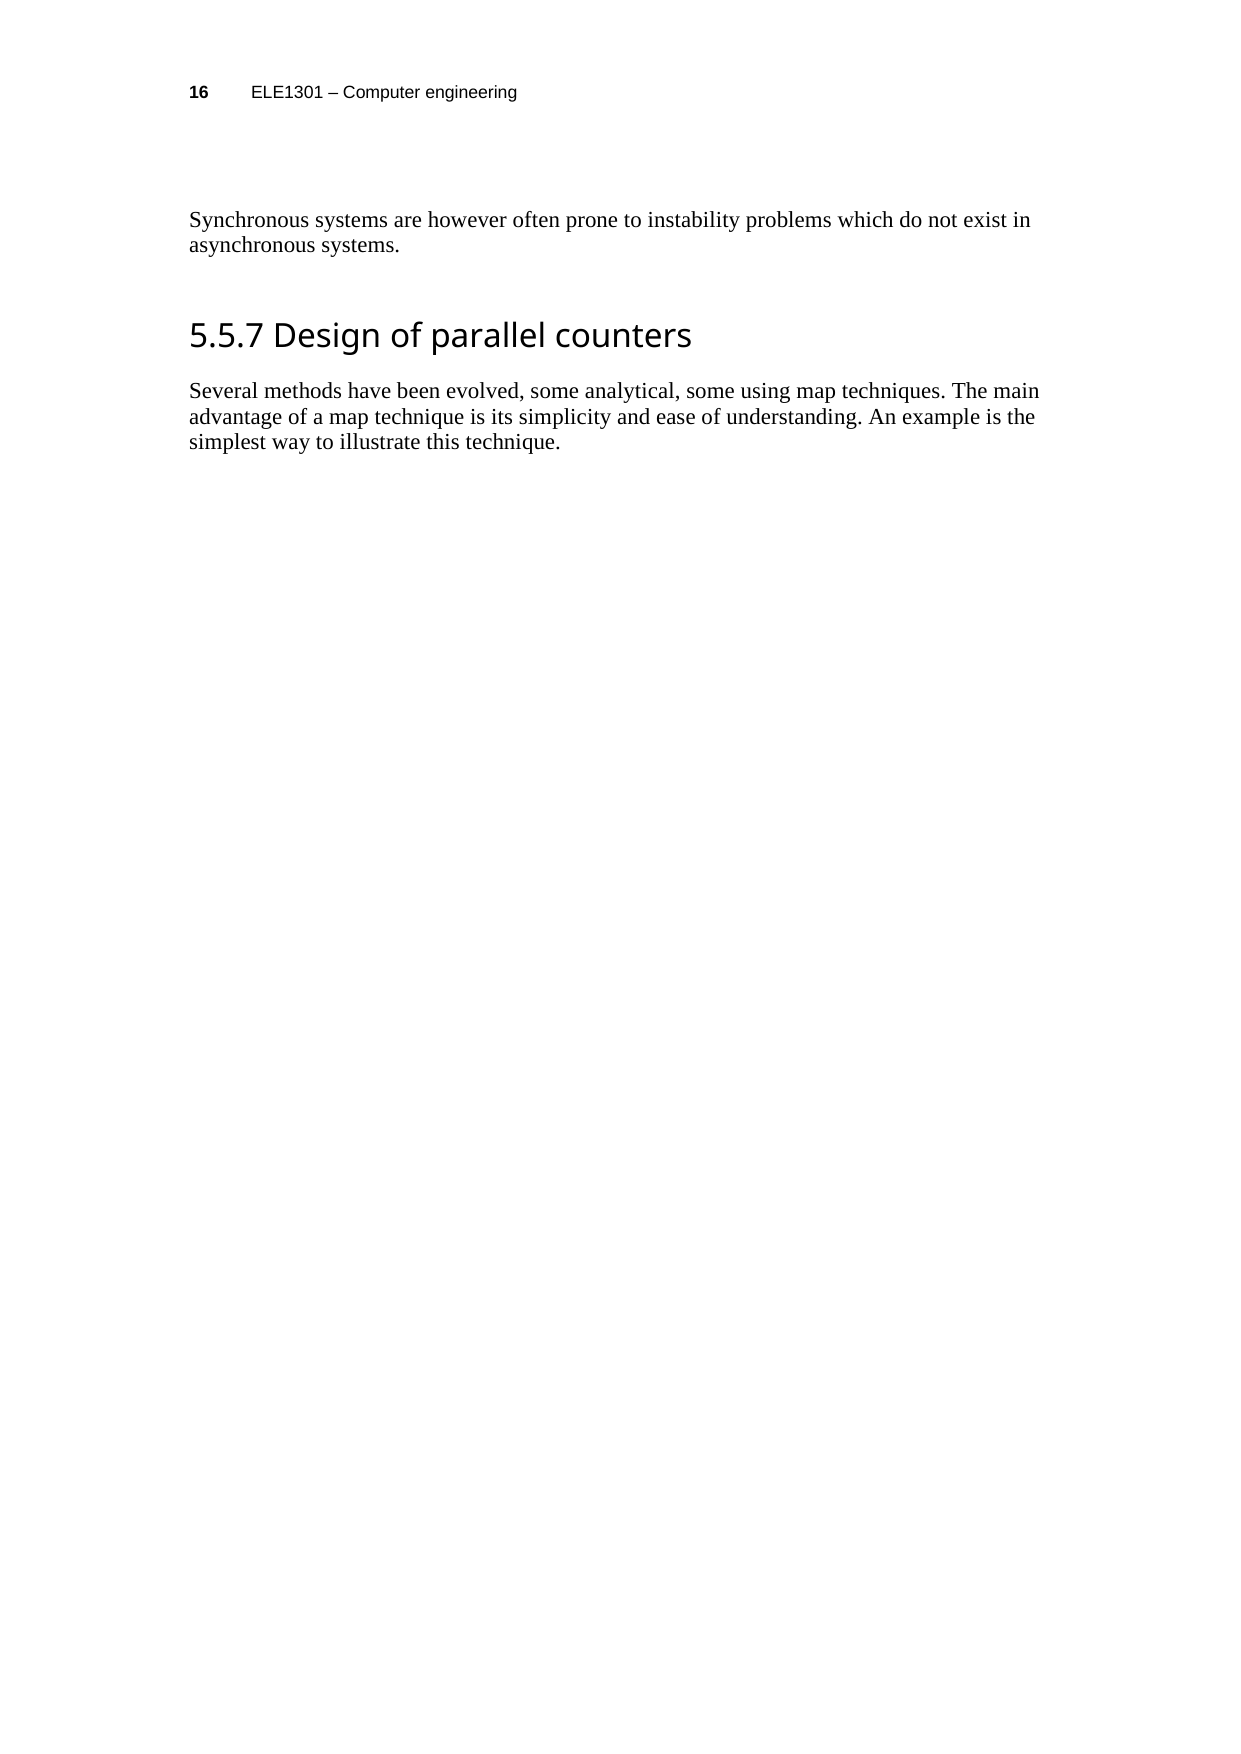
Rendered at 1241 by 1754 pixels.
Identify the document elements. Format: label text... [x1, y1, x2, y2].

subtitle Design of parallel counters [189, 312, 1051, 357]
text Several methods have been evolved, some analytical, some using map techniques. The main advantage of a map technique is its simplicity and ease of understanding. An example is the simplest way to illustrate this technique. [189, 378, 1051, 454]
text Synchronous systems are however often prone to instability problems which do not exist in asynchronous systems. [189, 207, 1051, 258]
